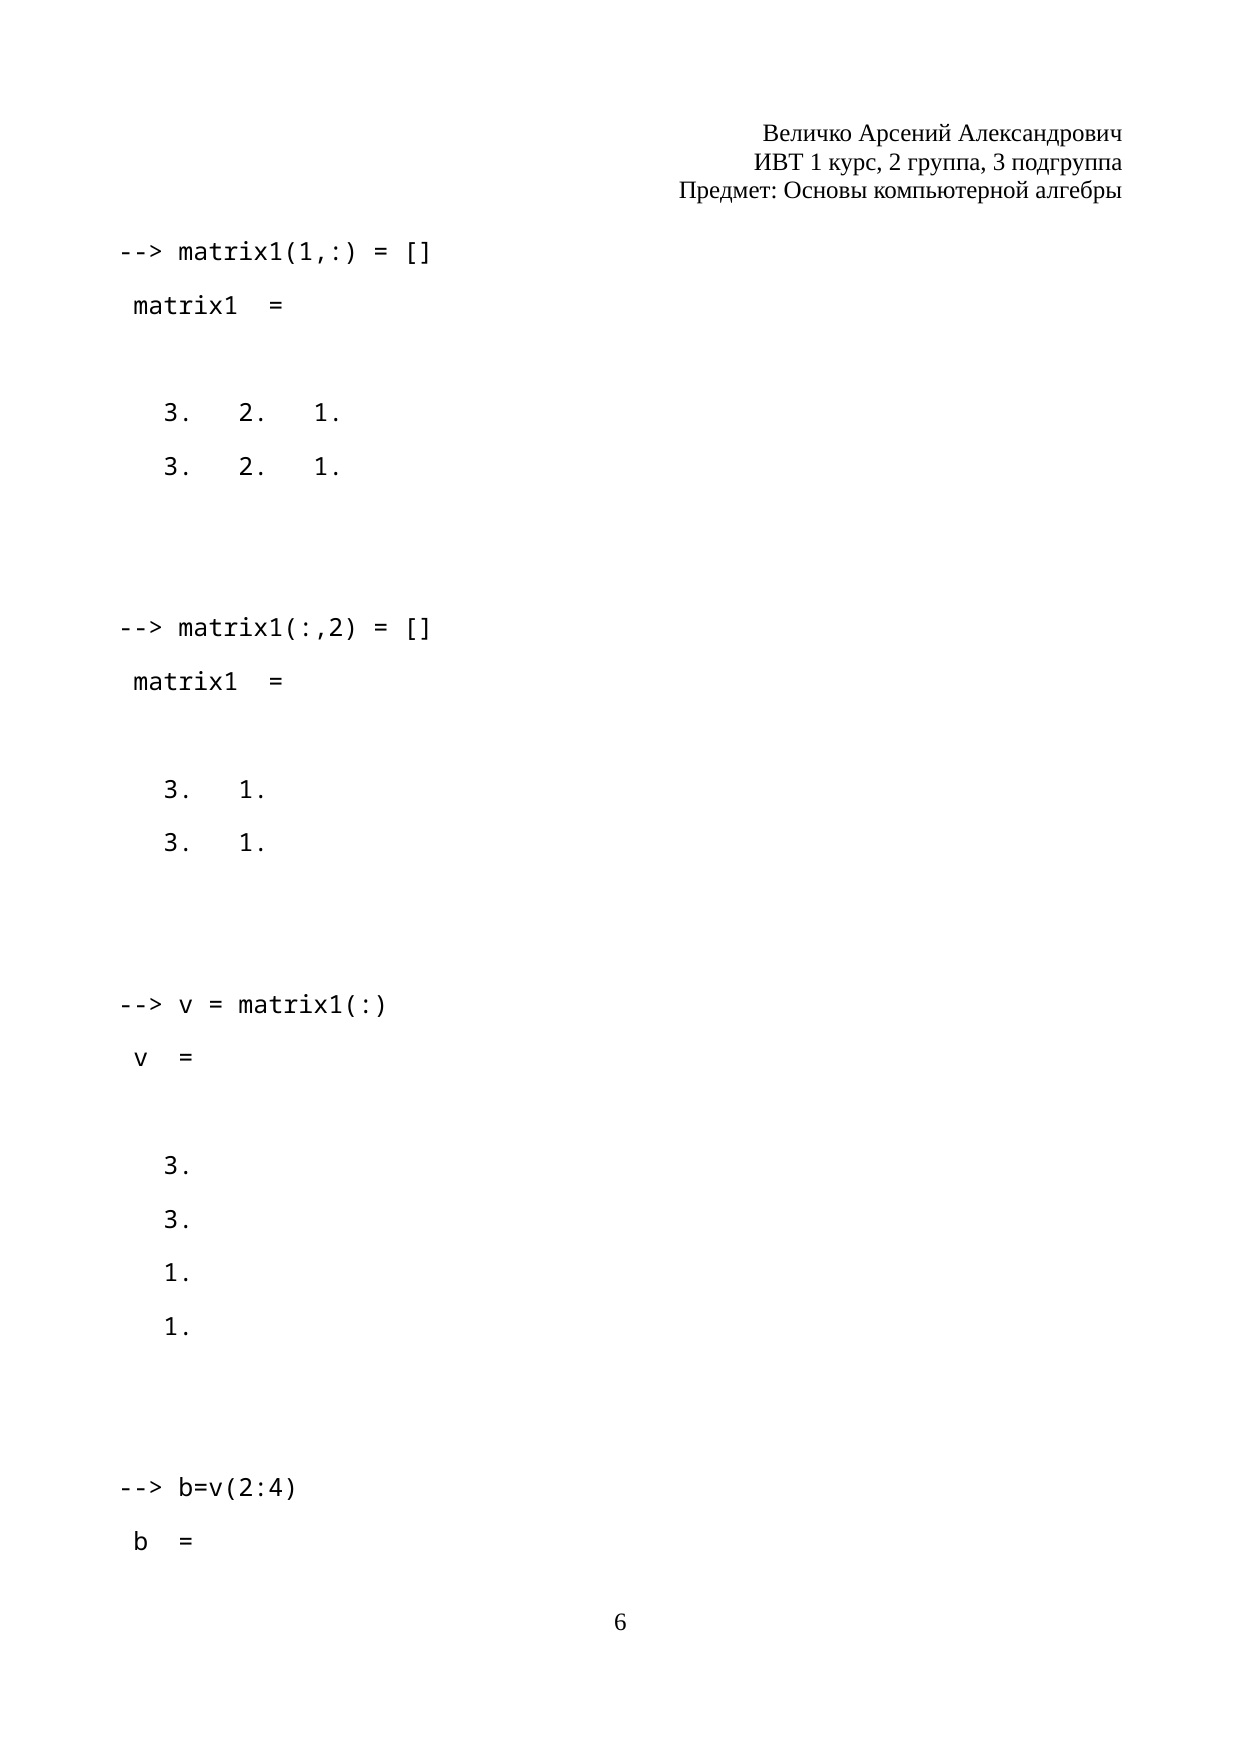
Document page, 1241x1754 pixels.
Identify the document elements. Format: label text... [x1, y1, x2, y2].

text --> v = matrix1(:) [118, 986, 1122, 1020]
text matrix1 = [118, 664, 1122, 698]
text matrix1 = [118, 288, 1122, 322]
text 1. [118, 1255, 1122, 1289]
text 3. 2. 1. [118, 449, 1122, 483]
text --> b=v(2:4) [118, 1470, 1122, 1504]
text --> matrix1(1,:) = [] [118, 234, 1122, 268]
text 1. [118, 1309, 1122, 1343]
text 3. 2. 1. [118, 395, 1122, 429]
text b = [118, 1524, 1122, 1558]
text --> matrix1(:,2) = [] [118, 610, 1122, 644]
text 3. 1. [118, 825, 1122, 859]
text 3. [118, 1148, 1122, 1182]
text 3. 1. [118, 771, 1122, 805]
text v = [118, 1040, 1122, 1074]
text 3. [118, 1201, 1122, 1235]
